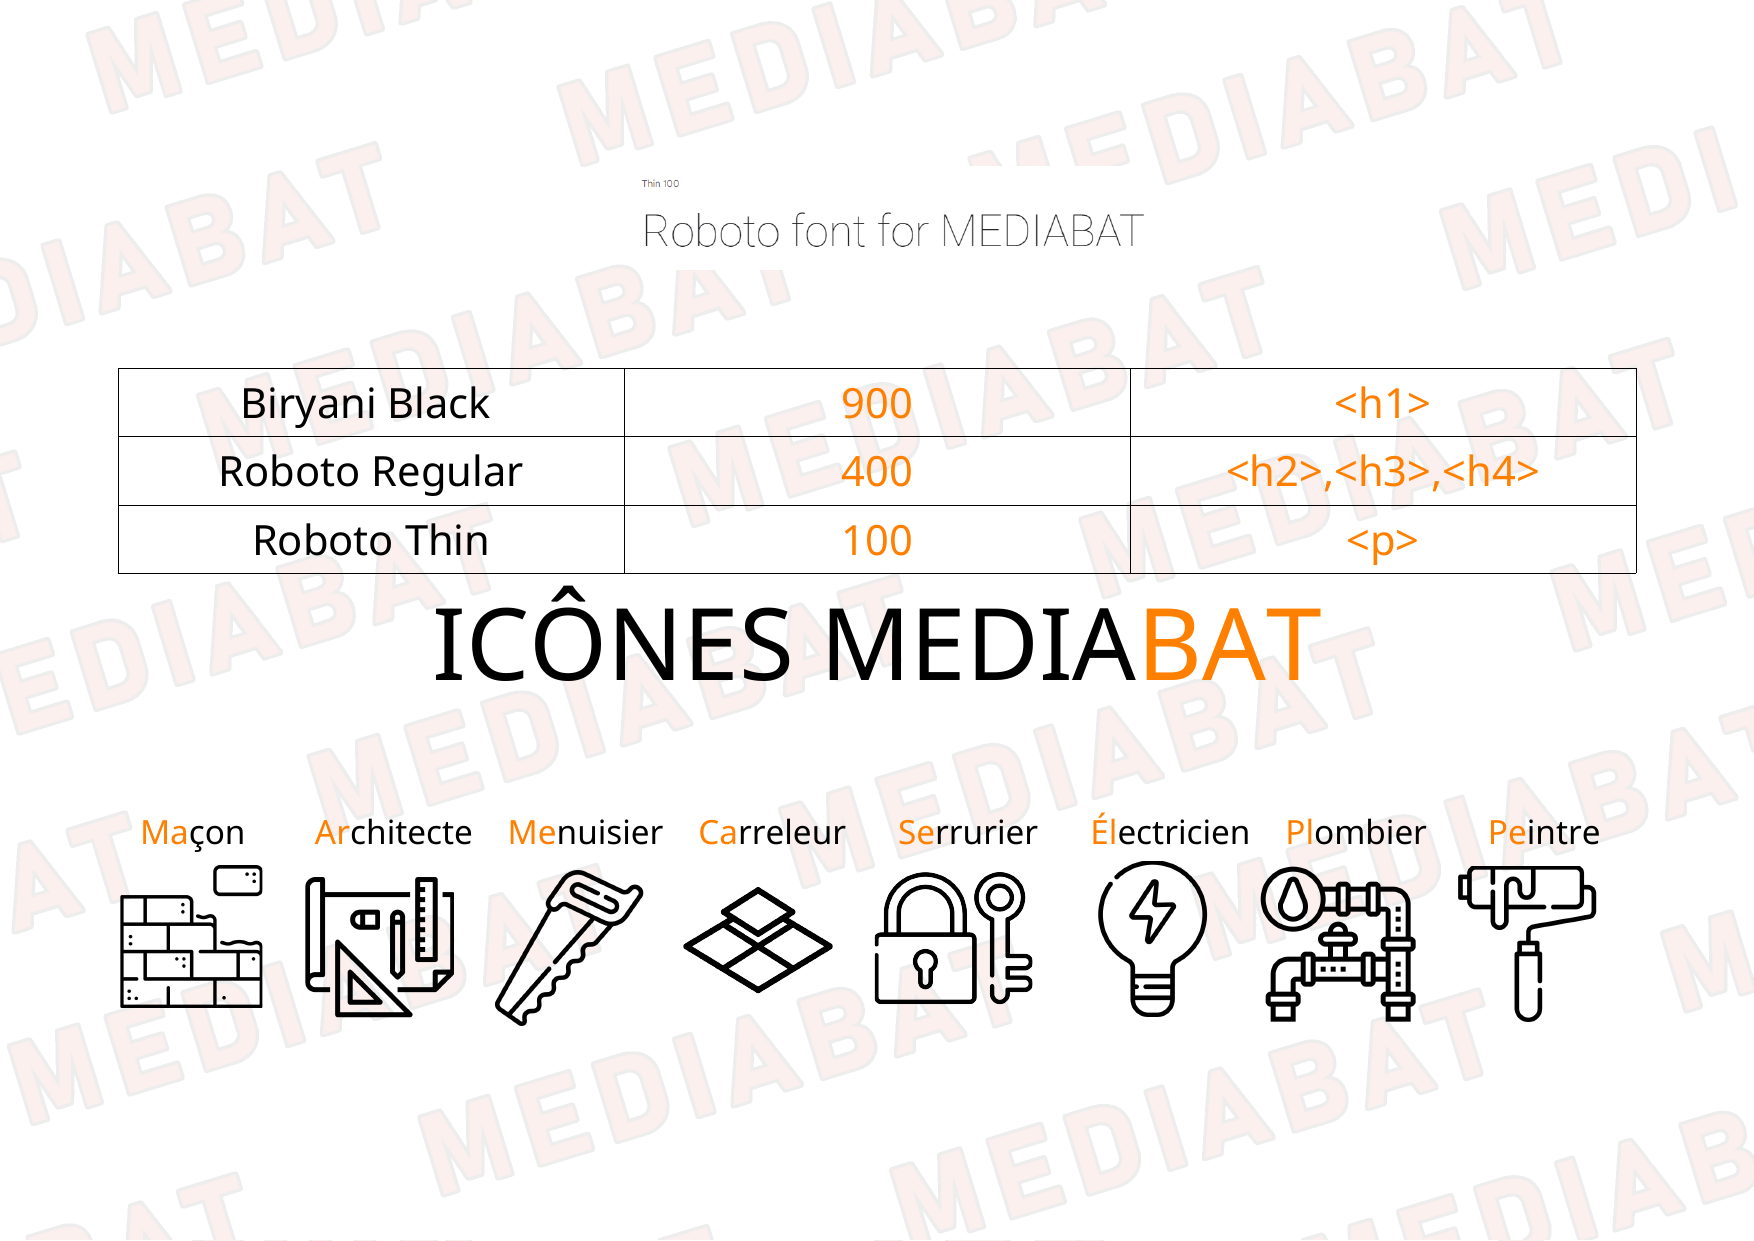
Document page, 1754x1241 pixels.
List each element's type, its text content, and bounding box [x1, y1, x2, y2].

picture [0, 0, 1754, 1241]
table_cell 100 [625, 506, 1130, 573]
table_cell Roboto Regular [119, 437, 624, 505]
table_header <h1> [1131, 369, 1636, 436]
table_cell Roboto Thin [119, 506, 624, 573]
text ICÔNES MEDIABAT [118, 574, 1636, 709]
table_header 900 [625, 369, 1130, 436]
table_cell <h2>,<h3>,<h4> [1131, 437, 1636, 505]
table_cell 400 [625, 437, 1130, 505]
table_cell <p> [1131, 506, 1636, 573]
table_header Biryani Black [119, 369, 624, 436]
text Maçon Architecte Menuisier Carreleur Serrurier Électricien Plombier Peintre [118, 800, 1636, 857]
